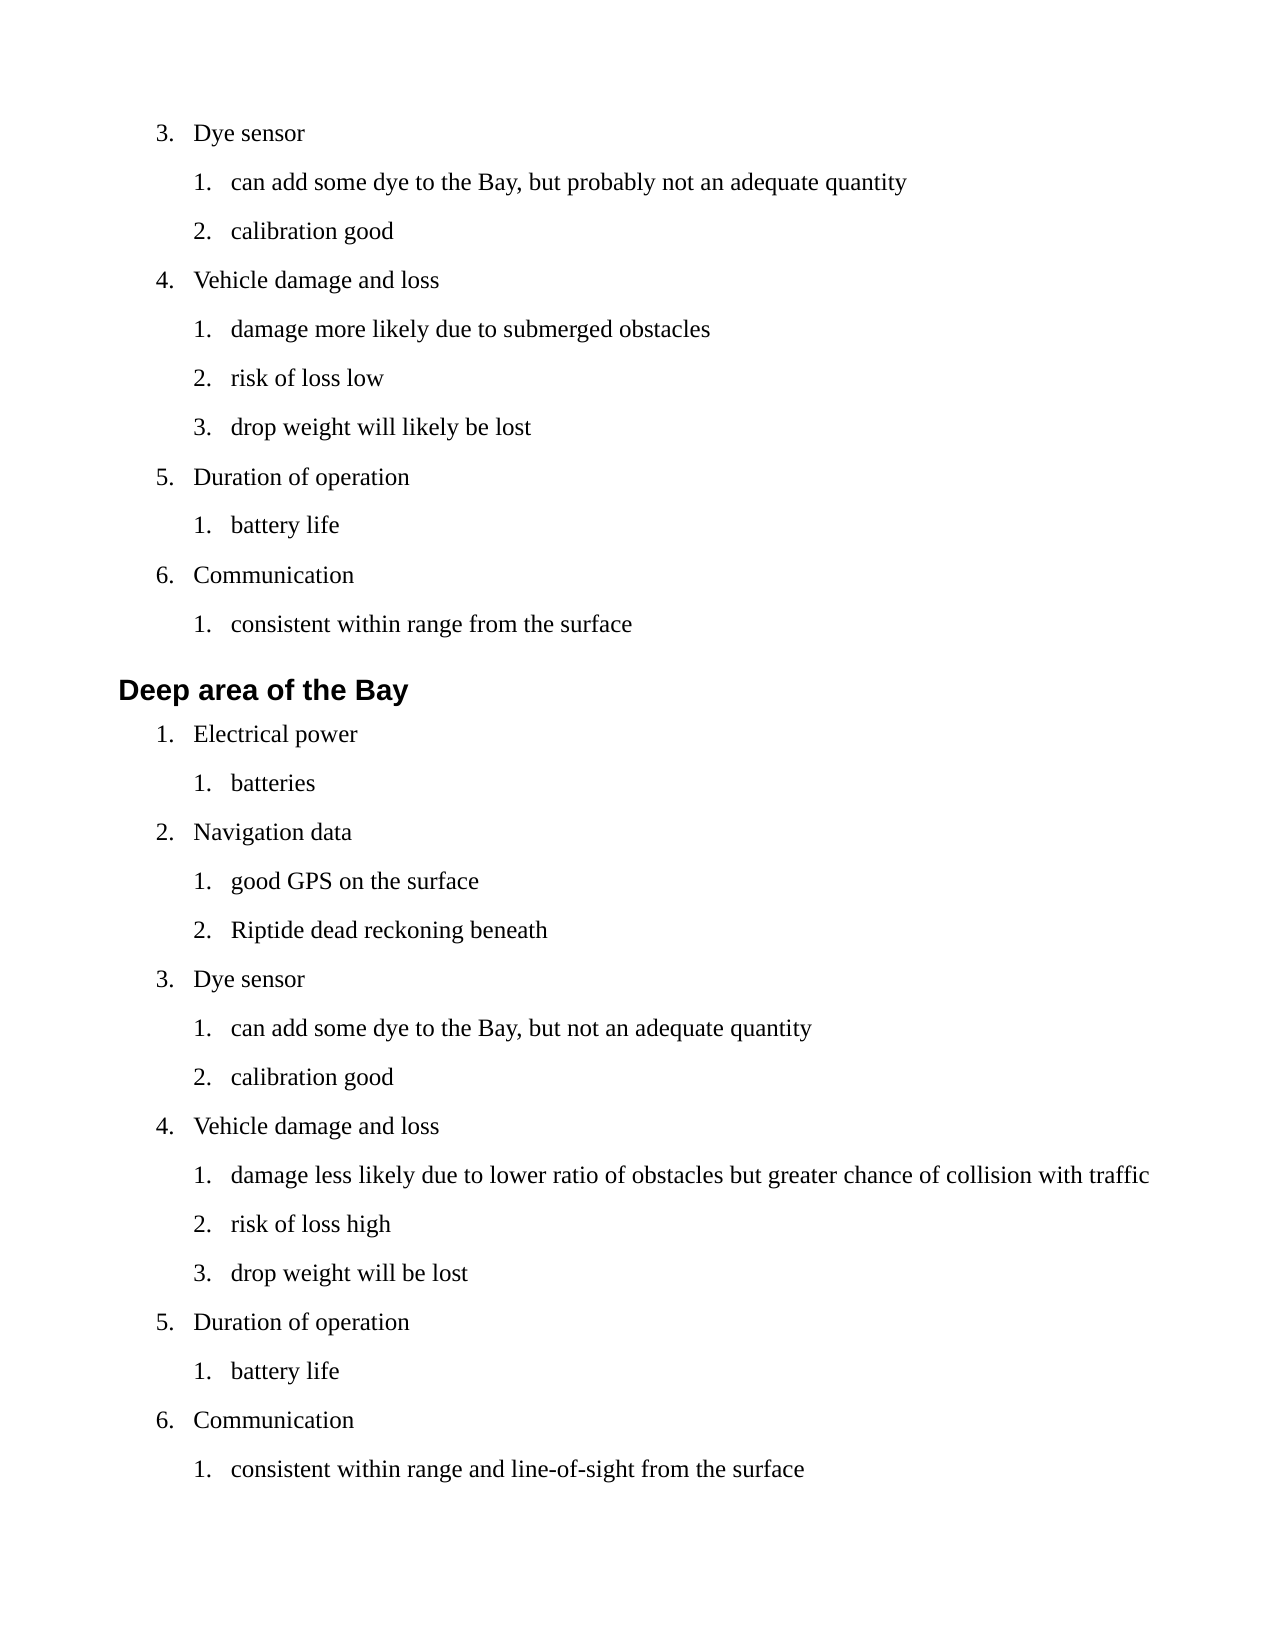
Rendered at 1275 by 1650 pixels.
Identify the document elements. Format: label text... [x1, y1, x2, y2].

list batteries [193, 768, 1157, 796]
list can add some dye to the Bay, but probably not an adequate quantity [193, 167, 1157, 196]
list calibration good [193, 1062, 1157, 1091]
list damage more likely due to submerged obstacles [193, 314, 1157, 343]
list battery life [193, 1356, 1157, 1385]
list calibration good [193, 216, 1157, 245]
list Electrical power [156, 719, 1157, 747]
subtitle Deep area of the Bay [118, 672, 1157, 706]
list Navigation data [156, 817, 1157, 846]
list Communication [156, 1406, 1157, 1434]
list consistent within range and line-of-sight from the surface [193, 1454, 1157, 1483]
list can add some dye to the Bay, but not an adequate quantity [193, 1013, 1157, 1042]
list risk of loss high [193, 1209, 1157, 1238]
list good GPS on the surface [193, 866, 1157, 894]
list consistent within range from the surface [193, 609, 1157, 637]
list damage less likely due to lower ratio of obstacles but greater chance of collision with traffic [193, 1160, 1157, 1189]
list drop weight will likely be lost [193, 412, 1157, 441]
list drop weight will be lost [193, 1258, 1157, 1287]
list Vehicle damage and loss [156, 265, 1157, 294]
list Communication [156, 560, 1157, 588]
list Vehicle damage and loss [156, 1111, 1157, 1140]
list Riptide dead reckoning beneath [193, 915, 1157, 944]
list Dye sensor [156, 964, 1157, 993]
list Duration of operation [156, 462, 1157, 490]
list Dye sensor [156, 118, 1157, 147]
list risk of loss low [193, 363, 1157, 392]
list Duration of operation [156, 1307, 1157, 1336]
list battery life [193, 511, 1157, 539]
